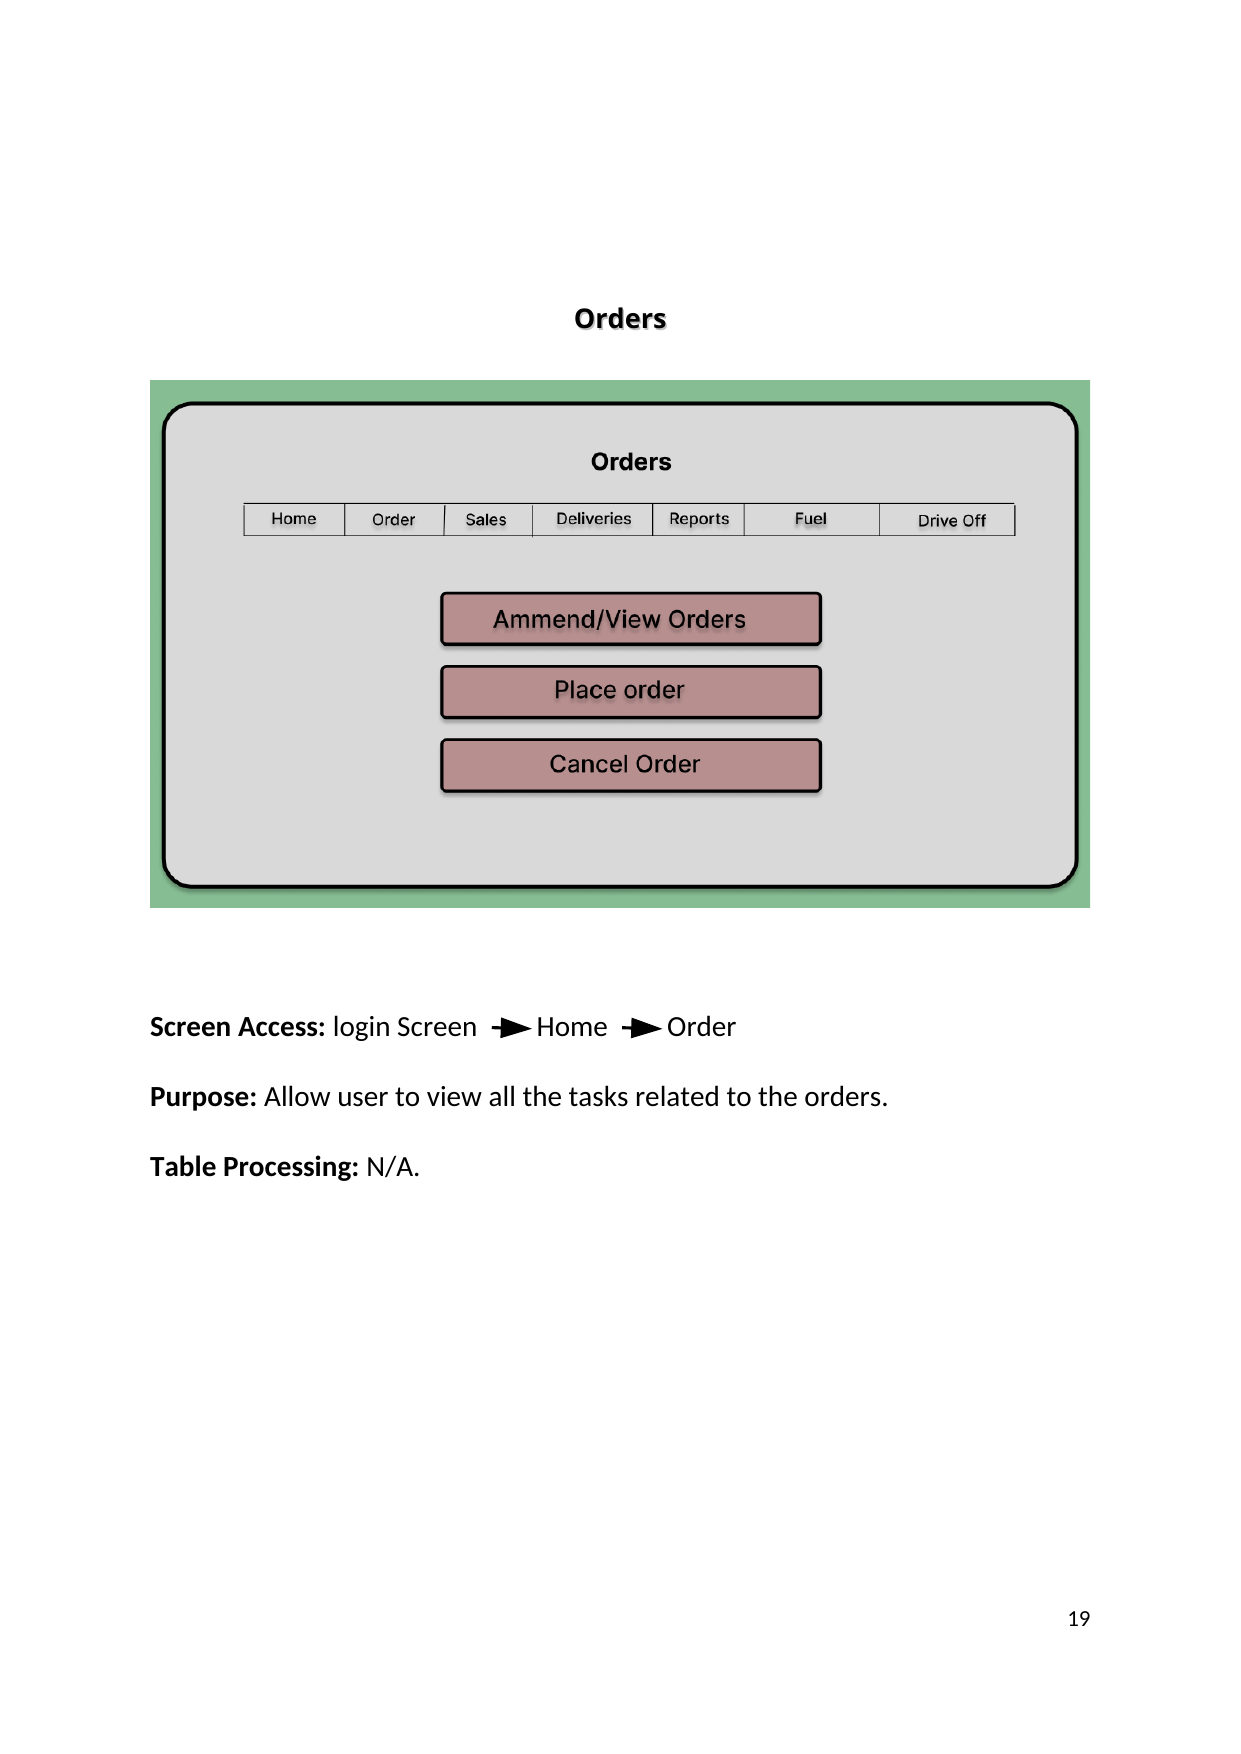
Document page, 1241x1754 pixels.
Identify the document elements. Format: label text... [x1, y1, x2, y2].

text Screen Access: login Screen Home Order [150, 1008, 1090, 1044]
text Table Processing: N/A. [150, 1148, 1090, 1184]
subtitle Orders [150, 299, 1090, 336]
text Purpose: Allow user to view all the tasks related to the orders. [150, 1078, 1090, 1114]
